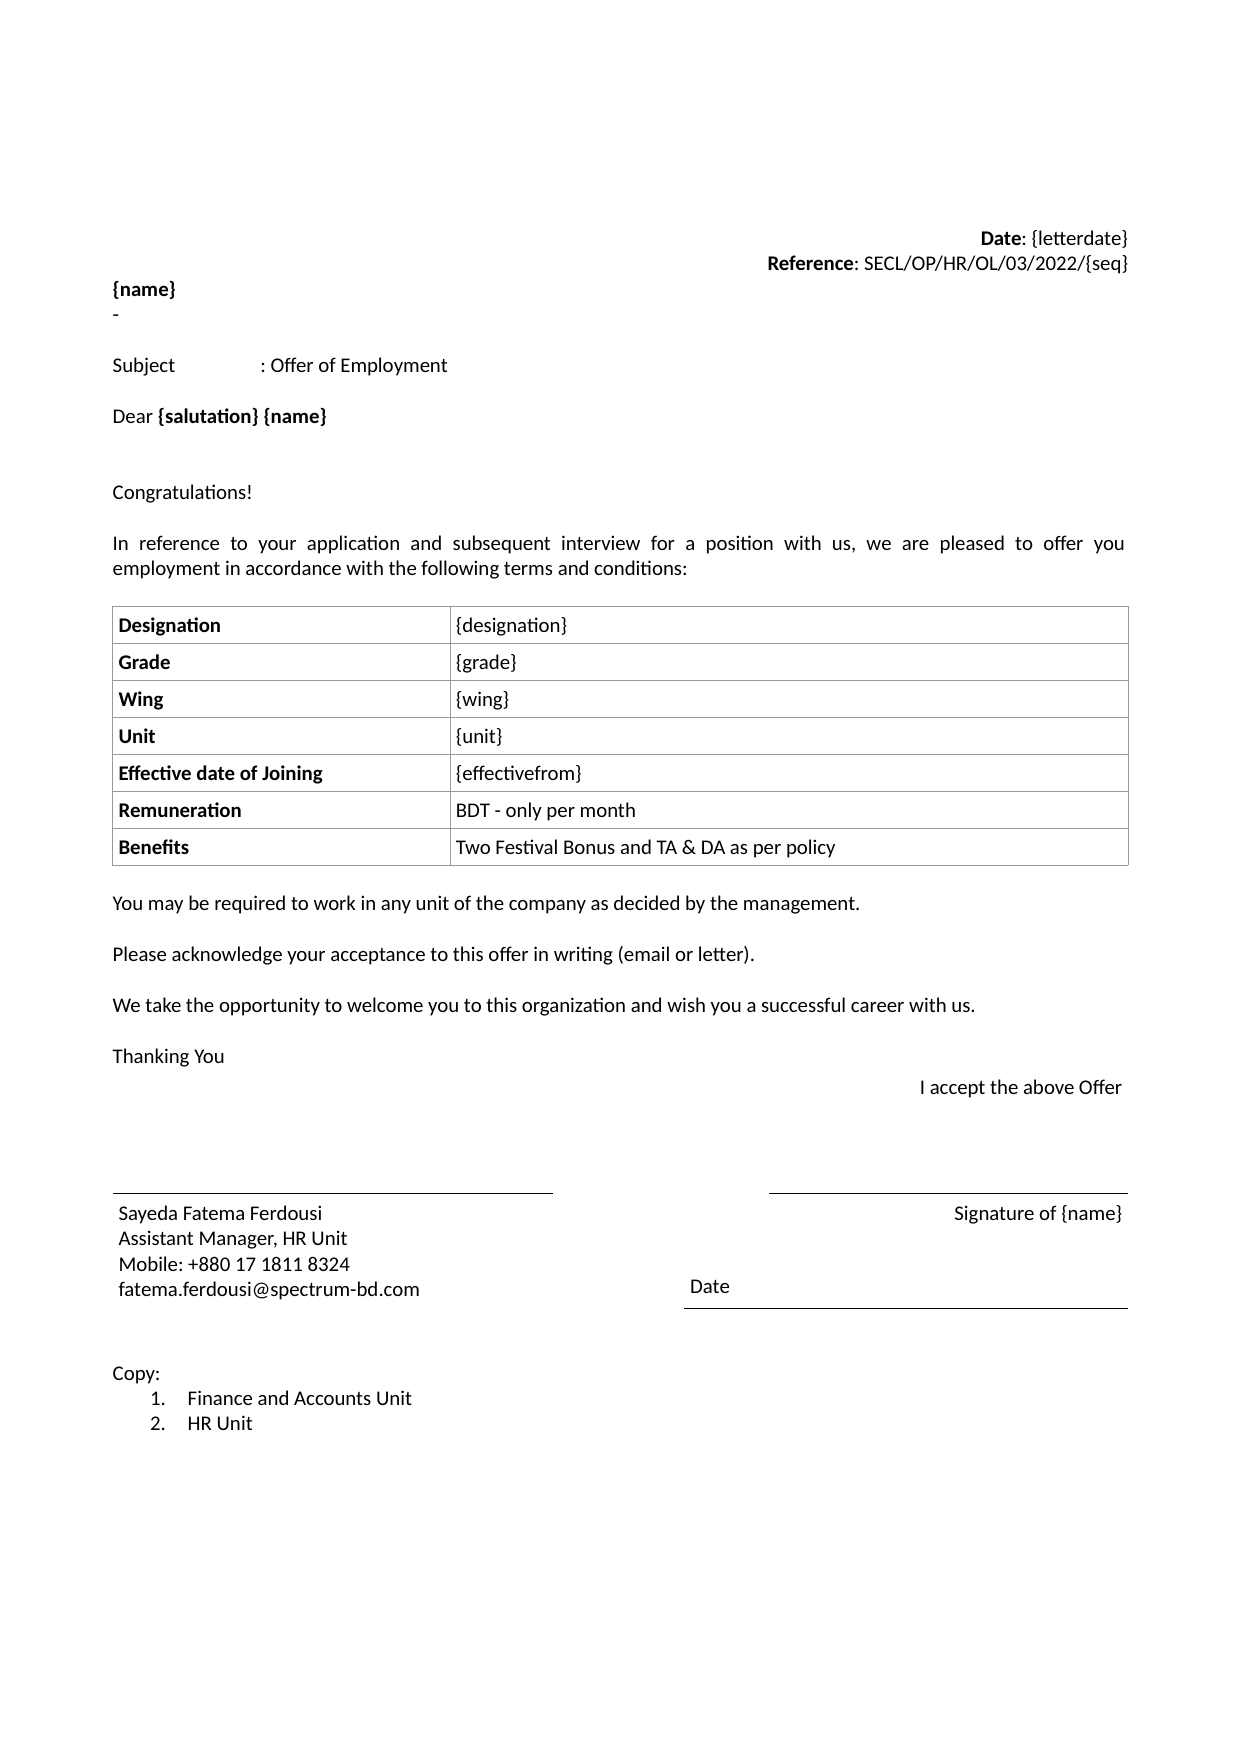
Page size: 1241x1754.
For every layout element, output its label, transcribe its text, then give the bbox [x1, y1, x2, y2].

table_cell Benefits [113, 829, 450, 865]
table_cell Remuneration [113, 792, 450, 828]
text Reference: SECL/OP/HR/OL/03/2022/{seq} [112, 250, 1128, 276]
list HR Unit [150, 1411, 1128, 1436]
table_header Designation [113, 607, 450, 643]
table_cell {unit} [451, 718, 1128, 754]
table_cell BDT - only per month [451, 792, 1128, 828]
text Thanking You [112, 1043, 1128, 1068]
text - [112, 301, 1128, 327]
text Copy: [112, 1360, 1128, 1385]
text Congratulations! [112, 479, 1128, 504]
table_header [113, 1069, 684, 1105]
table_cell Sayeda Fatema Ferdousi Assistant Manager, HR Unit Mobile: +880 17 1811 8324 fatema.ferdousi@spectrum-bd.com [113, 1193, 684, 1308]
table_cell Signature of {name} [684, 1193, 1128, 1231]
table_cell Effective date of Joining [113, 755, 450, 791]
text Please acknowledge your acceptance to this offer in writing (email or letter). [112, 941, 1128, 967]
text Subject : Offer of Employment [112, 352, 1128, 377]
table_cell Unit [113, 718, 450, 754]
table_cell [113, 1105, 553, 1193]
table_cell {wing} [451, 681, 1128, 717]
table_cell Two Festival Bonus and TA & DA as per policy [451, 829, 1128, 865]
table_header I accept the above Offer [684, 1069, 1128, 1105]
table_cell Wing [113, 681, 450, 717]
table_cell [769, 1105, 1128, 1193]
text Date: {letterdate} [112, 225, 1128, 250]
table_cell Date [684, 1268, 769, 1308]
list Finance and Accounts Unit [150, 1385, 1128, 1411]
table_cell [553, 1105, 684, 1193]
table_cell {grade} [451, 644, 1128, 680]
text Dear {salutation} {name} [112, 403, 1128, 428]
table_cell [684, 1231, 1128, 1268]
text In reference to your application and subsequent interview for a position with us, we are pleased to offer you employment in accordance with the following terms and conditions: [112, 530, 1128, 581]
table_cell [769, 1268, 1128, 1308]
table_cell Grade [113, 644, 450, 680]
table_cell {effectivefrom} [451, 755, 1128, 791]
text {name} [112, 276, 1128, 301]
text You may be required to work in any unit of the company as decided by the management. [112, 891, 1128, 916]
table_header {designation} [451, 607, 1128, 643]
table_cell [684, 1105, 769, 1193]
text We take the opportunity to welcome you to this organization and wish you a successful career with us. [112, 992, 1128, 1018]
